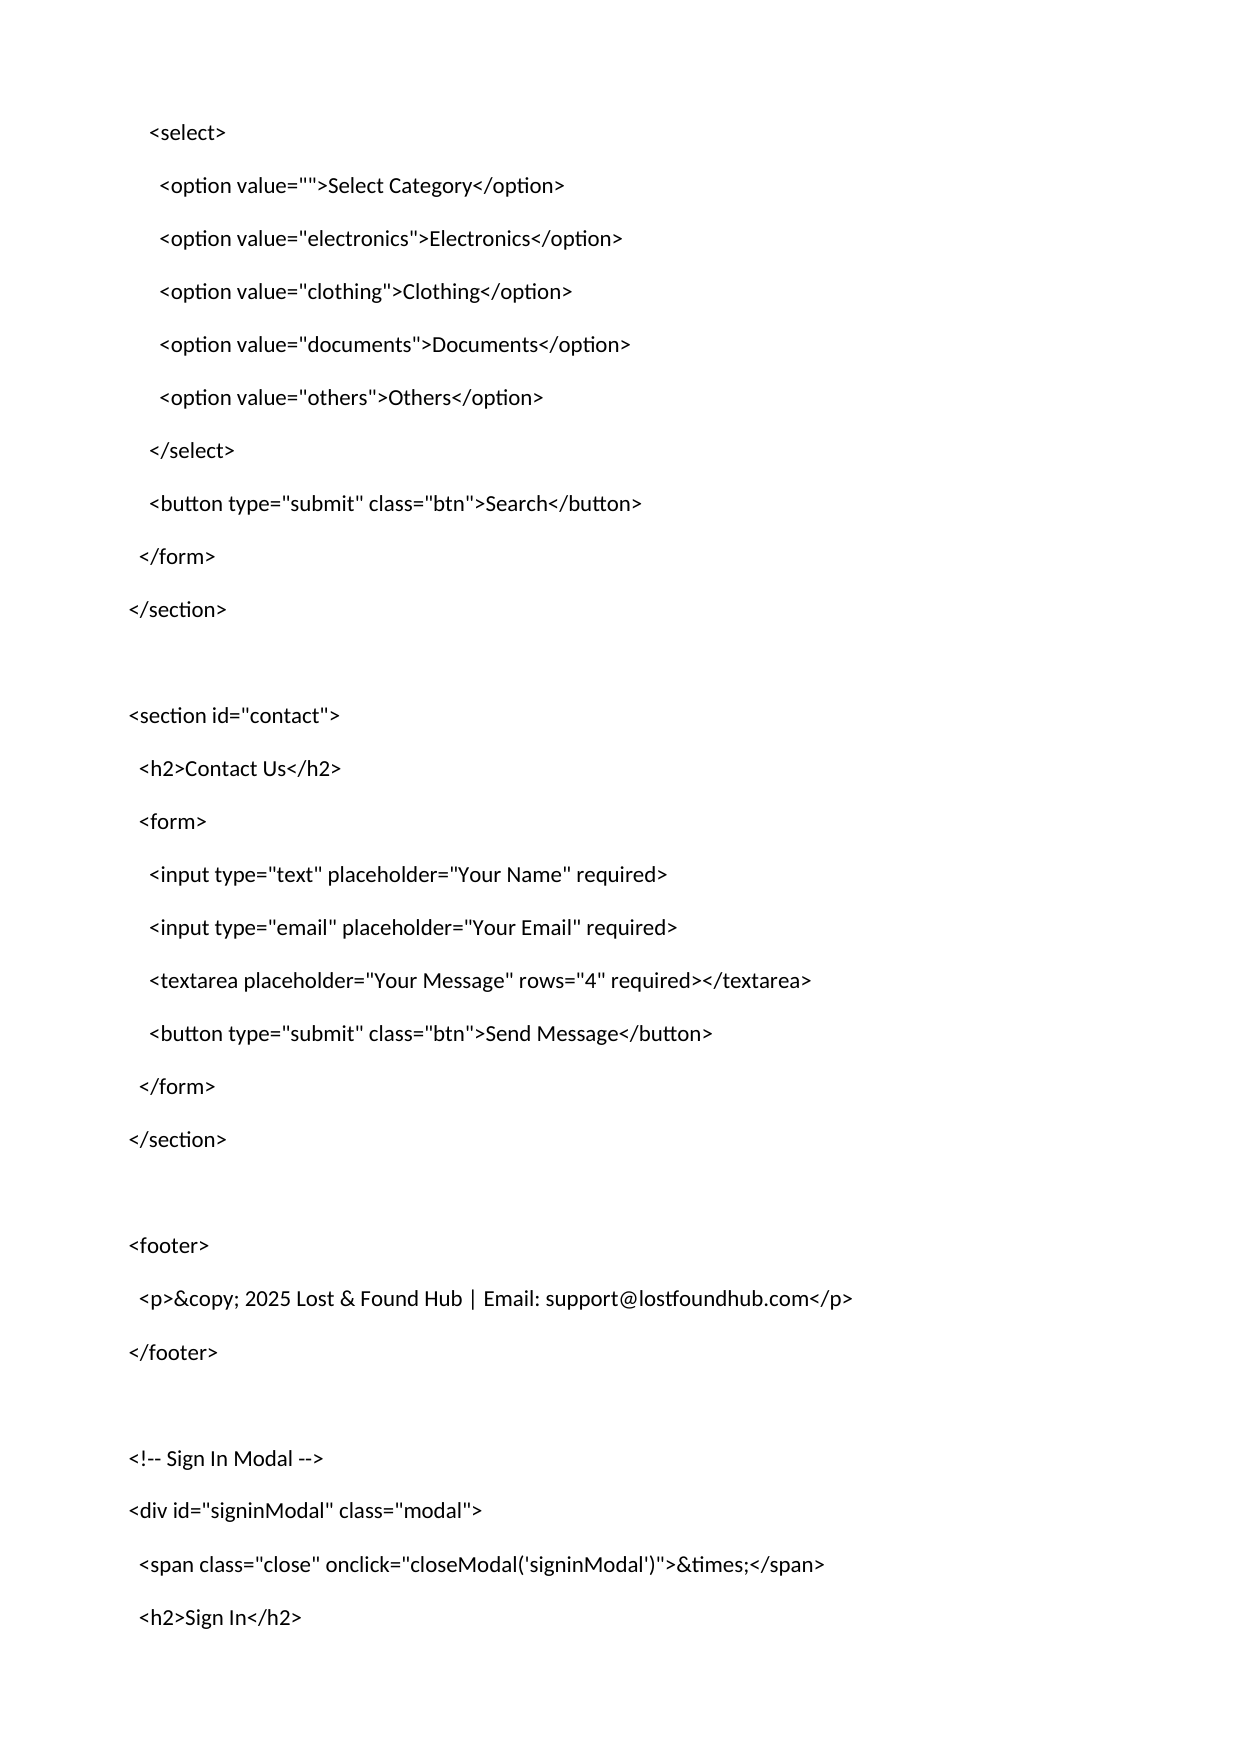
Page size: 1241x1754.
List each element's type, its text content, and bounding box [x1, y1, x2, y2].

text <select> [118, 118, 1122, 146]
text <p>&copy; 2025 Lost & Found Hub | Email: support@lostfoundhub.com</p> [118, 1284, 1122, 1313]
text <form> [118, 807, 1122, 835]
text <input type="email" placeholder="Your Email" required> [118, 913, 1122, 941]
text <footer> [118, 1232, 1122, 1259]
text <option value="others">Others</option> [118, 383, 1122, 411]
text <option value="clothing">Clothing</option> [118, 277, 1122, 305]
text <section id="contact"> [118, 701, 1122, 729]
text <h2>Sign In</h2> [118, 1603, 1122, 1631]
text </form> [118, 542, 1122, 570]
text <option value="electronics">Electronics</option> [118, 224, 1122, 252]
text <!-- Sign In Modal --> [118, 1444, 1122, 1472]
text </footer> [118, 1338, 1122, 1366]
text <span class="close" onclick="closeModal('signinModal')">&times;</span> [118, 1550, 1122, 1578]
text <button type="submit" class="btn">Search</button> [118, 489, 1122, 517]
text <div id="signinModal" class="modal"> [118, 1497, 1122, 1525]
text </section> [118, 595, 1122, 623]
text <option value="documents">Documents</option> [118, 330, 1122, 358]
text <input type="text" placeholder="Your Name" required> [118, 860, 1122, 888]
text </select> [118, 436, 1122, 464]
text <h2>Contact Us</h2> [118, 754, 1122, 782]
text <option value="">Select Category</option> [118, 171, 1122, 199]
text </form> [118, 1072, 1122, 1101]
text <textarea placeholder="Your Message" rows="4" required></textarea> [118, 966, 1122, 994]
text </section> [118, 1126, 1122, 1153]
text <button type="submit" class="btn">Send Message</button> [118, 1019, 1122, 1047]
